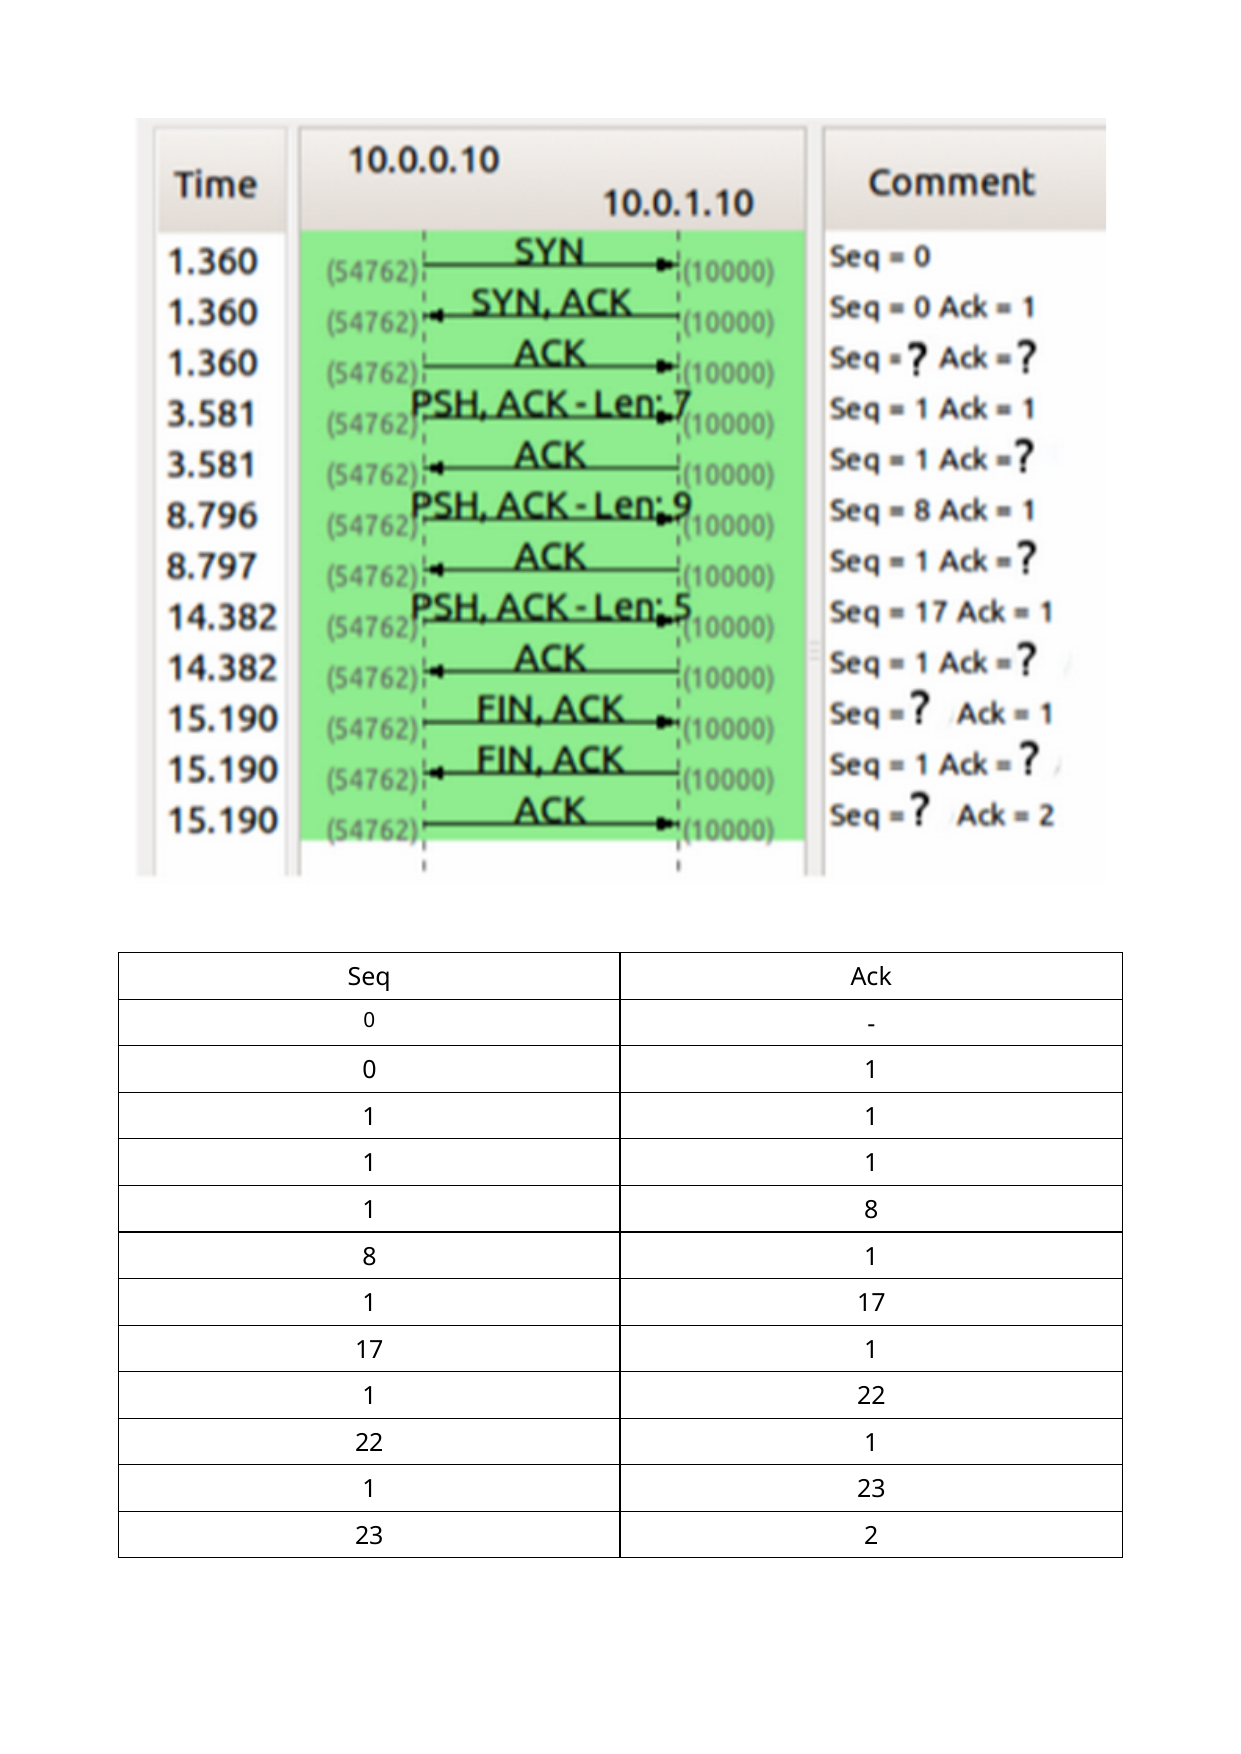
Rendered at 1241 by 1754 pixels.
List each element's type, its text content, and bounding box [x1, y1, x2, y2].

table_header Ack [621, 953, 1122, 998]
table_cell 8 [621, 1186, 1122, 1231]
table_cell 1 [119, 1093, 619, 1138]
table_cell 0 [119, 1000, 619, 1045]
table_cell 23 [621, 1465, 1122, 1511]
table_cell 1 [119, 1186, 619, 1231]
table_cell 1 [621, 1419, 1122, 1464]
table_cell 1 [621, 1093, 1122, 1138]
picture [134, 118, 1107, 884]
table_cell - [621, 1000, 1122, 1045]
table_cell 1 [621, 1233, 1122, 1278]
table_cell 1 [621, 1046, 1122, 1092]
table_cell 22 [119, 1419, 619, 1464]
table_cell 0 [119, 1046, 619, 1092]
table_cell 8 [119, 1233, 619, 1278]
table_cell 17 [119, 1326, 619, 1371]
table_cell 17 [621, 1279, 1122, 1324]
table_cell 1 [119, 1279, 619, 1324]
table_cell 1 [119, 1372, 619, 1418]
table_cell 1 [119, 1465, 619, 1511]
table_cell 1 [621, 1326, 1122, 1371]
table_header Seq [119, 953, 619, 998]
table_cell 1 [119, 1139, 619, 1185]
table_cell 2 [621, 1512, 1122, 1557]
table_cell 23 [119, 1512, 619, 1557]
table_cell 22 [621, 1372, 1122, 1418]
table_cell 1 [621, 1139, 1122, 1185]
